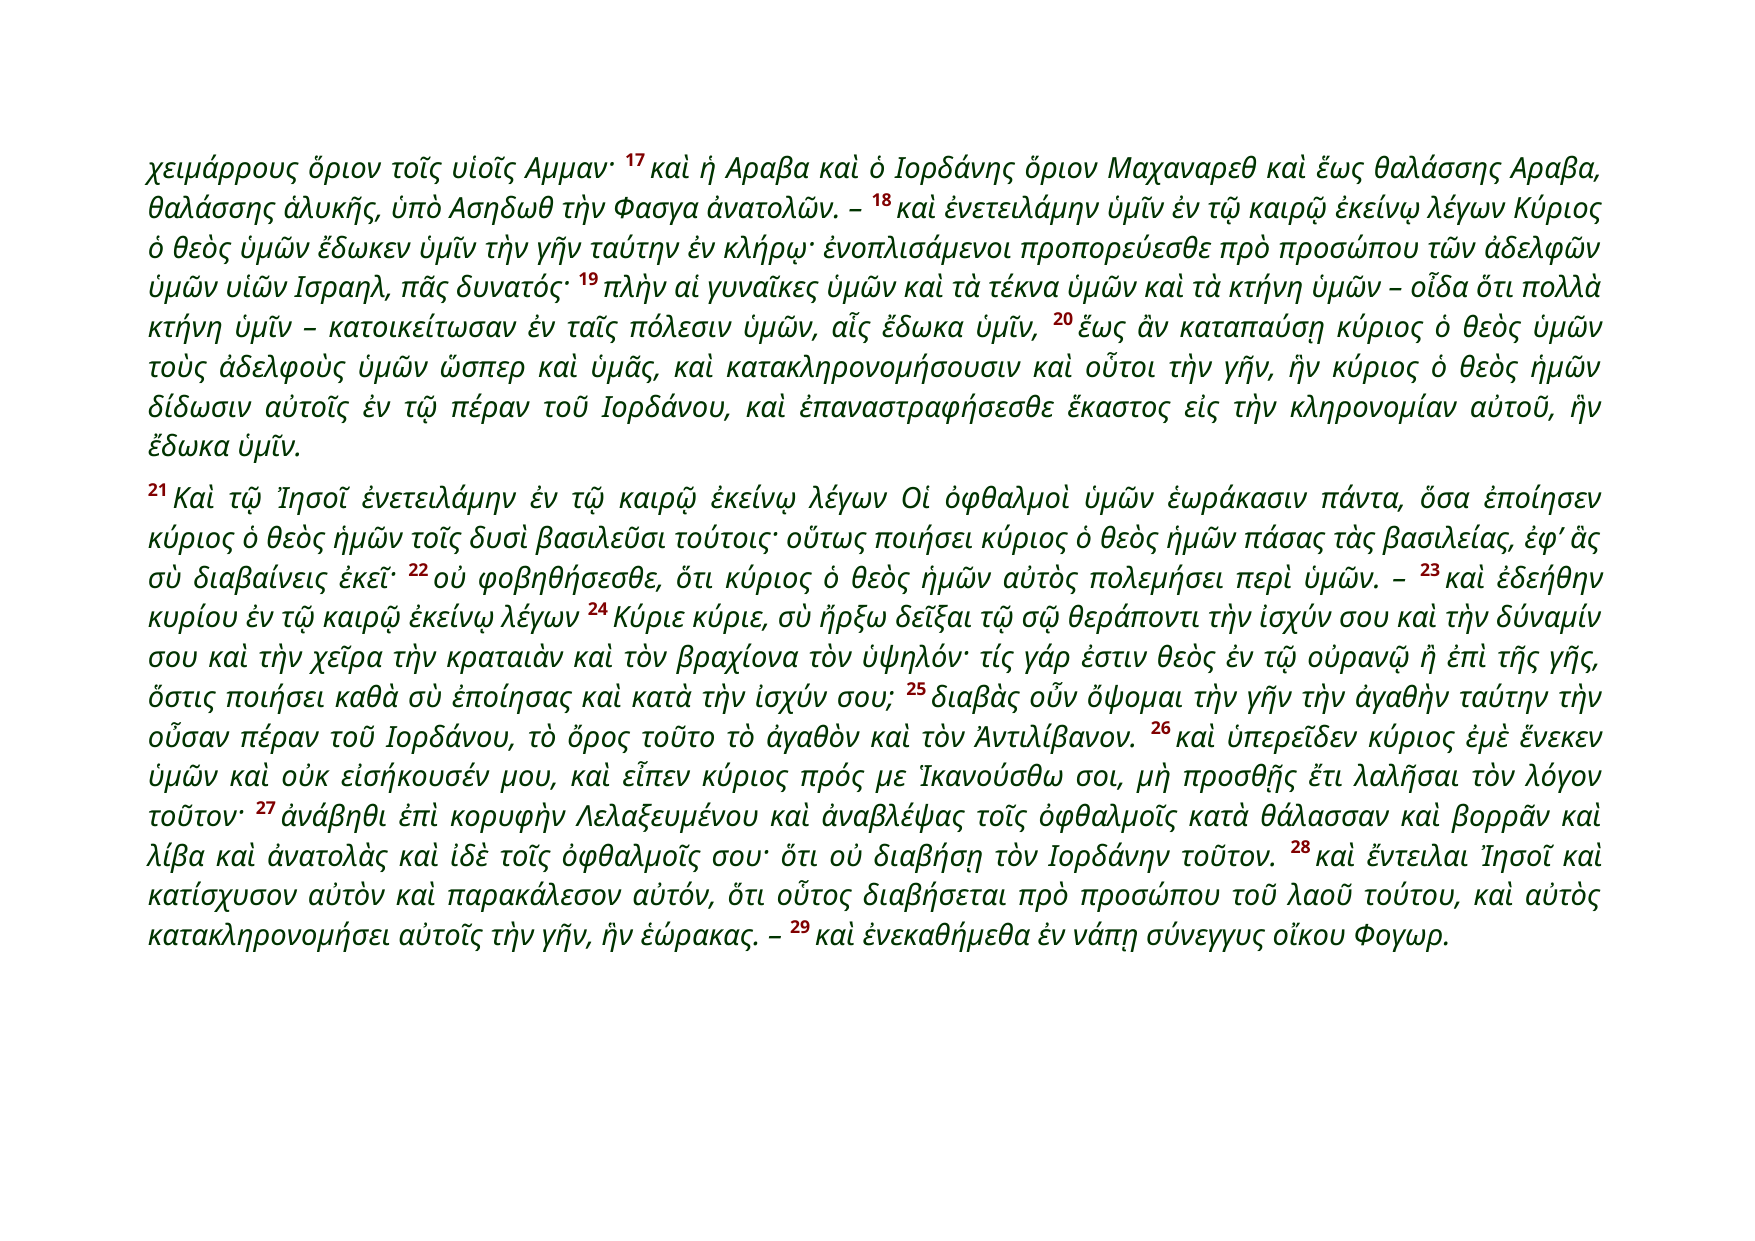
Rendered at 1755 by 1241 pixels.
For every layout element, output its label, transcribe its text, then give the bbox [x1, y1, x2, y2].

text 21 Καὶ τῷ Ἰησοῖ ἐνετειλάμην ἐν τῷ καιρῷ ἐκείνῳ λέγων Οἱ ὀφθαλμοὶ ὑμῶν ἑωράκασιν πάντα, ὅσα ἐποίησεν κύριος ὁ θεὸς ἡμῶν τοῖς δυσὶ βασιλεῦσι τούτοις· οὕτως ποιήσει κύριος ὁ θεὸς ἡμῶν πάσας τὰς βασιλείας, ἐφ’ ἃς σὺ διαβαίνεις ἐκεῖ· 22 οὐ φοβηθήσεσθε, ὅτι κύριος ὁ θεὸς ἡμῶν αὐτὸς πολεμήσει περὶ ὑμῶν. – 23 καὶ ἐδεήθην κυρίου ἐν τῷ καιρῷ ἐκείνῳ λέγων 24 Κύριε κύριε, σὺ ἤρξω δεῖξαι τῷ σῷ θεράποντι τὴν ἰσχύν σου καὶ τὴν δύναμίν σου καὶ τὴν χεῖρα τὴν κραταιὰν καὶ τὸν βραχίονα τὸν ὑψηλόν· τίς γάρ ἐστιν θεὸς ἐν τῷ οὐρανῷ ἢ ἐπὶ τῆς γῆς, ὅστις ποιήσει καθὰ σὺ ἐποίησας καὶ κατὰ τὴν ἰσχύν σου; 25 διαβὰς οὖν ὄψομαι τὴν γῆν τὴν ἀγαθὴν ταύτην τὴν οὖσαν πέραν τοῦ Ιορδάνου, τὸ ὄρος τοῦτο τὸ ἀγαθὸν καὶ τὸν Ἀντιλίβανον. 26 καὶ ὑπερεῖδεν κύριος ἐμὲ ἕνεκεν ὑμῶν καὶ οὐκ εἰσήκουσέν μου, καὶ εἶπεν κύριος πρός με Ἱκανούσθω σοι, μὴ προσθῇς ἔτι λαλῆσαι τὸν λόγον τοῦτον· 27 ἀνάβηθι ἐπὶ κορυφὴν Λελαξευμένου καὶ ἀναβλέψας τοῖς ὀφθαλμοῖς κατὰ θάλασσαν καὶ βορρᾶν καὶ λίβα καὶ ἀνατολὰς καὶ ἰδὲ τοῖς ὀφθαλμοῖς σου· ὅτι οὐ διαβήσῃ τὸν Ιορδάνην τοῦτον. 28 καὶ ἔντειλαι Ἰησοῖ καὶ κατίσχυσον αὐτὸν καὶ παρακάλεσον αὐτόν, ὅτι οὗτος διαβήσεται πρὸ προσώπου τοῦ λαοῦ τούτου, καὶ αὐτὸς κατακληρονομήσει αὐτοῖς τὴν γῆν, ἣν ἑώρακας. – 29 καὶ ἐνεκαθήμεθα ἐν νάπῃ σύνεγγυς οἴκου Φογωρ. [148, 478, 1606, 954]
text χειμάρρους ὅριον τοῖς υἱοῖς Αμμαν· 17 καὶ ἡ Αραβα καὶ ὁ Ιορδάνης ὅριον Μαχαναρεθ καὶ ἕως θαλάσσης Αραβα, θαλάσσης ἁλυκῆς, ὑπὸ Ασηδωθ τὴν Φασγα ἀνατολῶν. – 18 καὶ ἐνετειλάμην ὑμῖν ἐν τῷ καιρῷ ἐκείνῳ λέγων Κύριος ὁ θεὸς ὑμῶν ἔδωκεν ὑμῖν τὴν γῆν ταύτην ἐν κλήρῳ· ἐνοπλισάμενοι προπορεύεσθε πρὸ προσώπου τῶν ἀδελφῶν ὑμῶν υἱῶν Ισραηλ, πᾶς δυνατός· 19 πλὴν αἱ γυναῖκες ὑμῶν καὶ τὰ τέκνα ὑμῶν καὶ τὰ κτήνη ὑμῶν – οἶδα ὅτι πολλὰ κτήνη ὑμῖν – κατοικείτωσαν ἐν ταῖς πόλεσιν ὑμῶν, αἷς ἔδωκα ὑμῖν, 20 ἕως ἂν καταπαύσῃ κύριος ὁ θεὸς ὑμῶν τοὺς ἀδελφοὺς ὑμῶν ὥσπερ καὶ ὑμᾶς, καὶ κατακληρονομήσουσιν καὶ οὗτοι τὴν γῆν, ἣν κύριος ὁ θεὸς ἡμῶν δίδωσιν αὐτοῖς ἐν τῷ πέραν τοῦ Ιορδάνου, καὶ ἐπαναστραφήσεσθε ἕκαστος εἰς τὴν κληρονομίαν αὐτοῦ, ἣν ἔδωκα ὑμῖν. [148, 148, 1606, 465]
